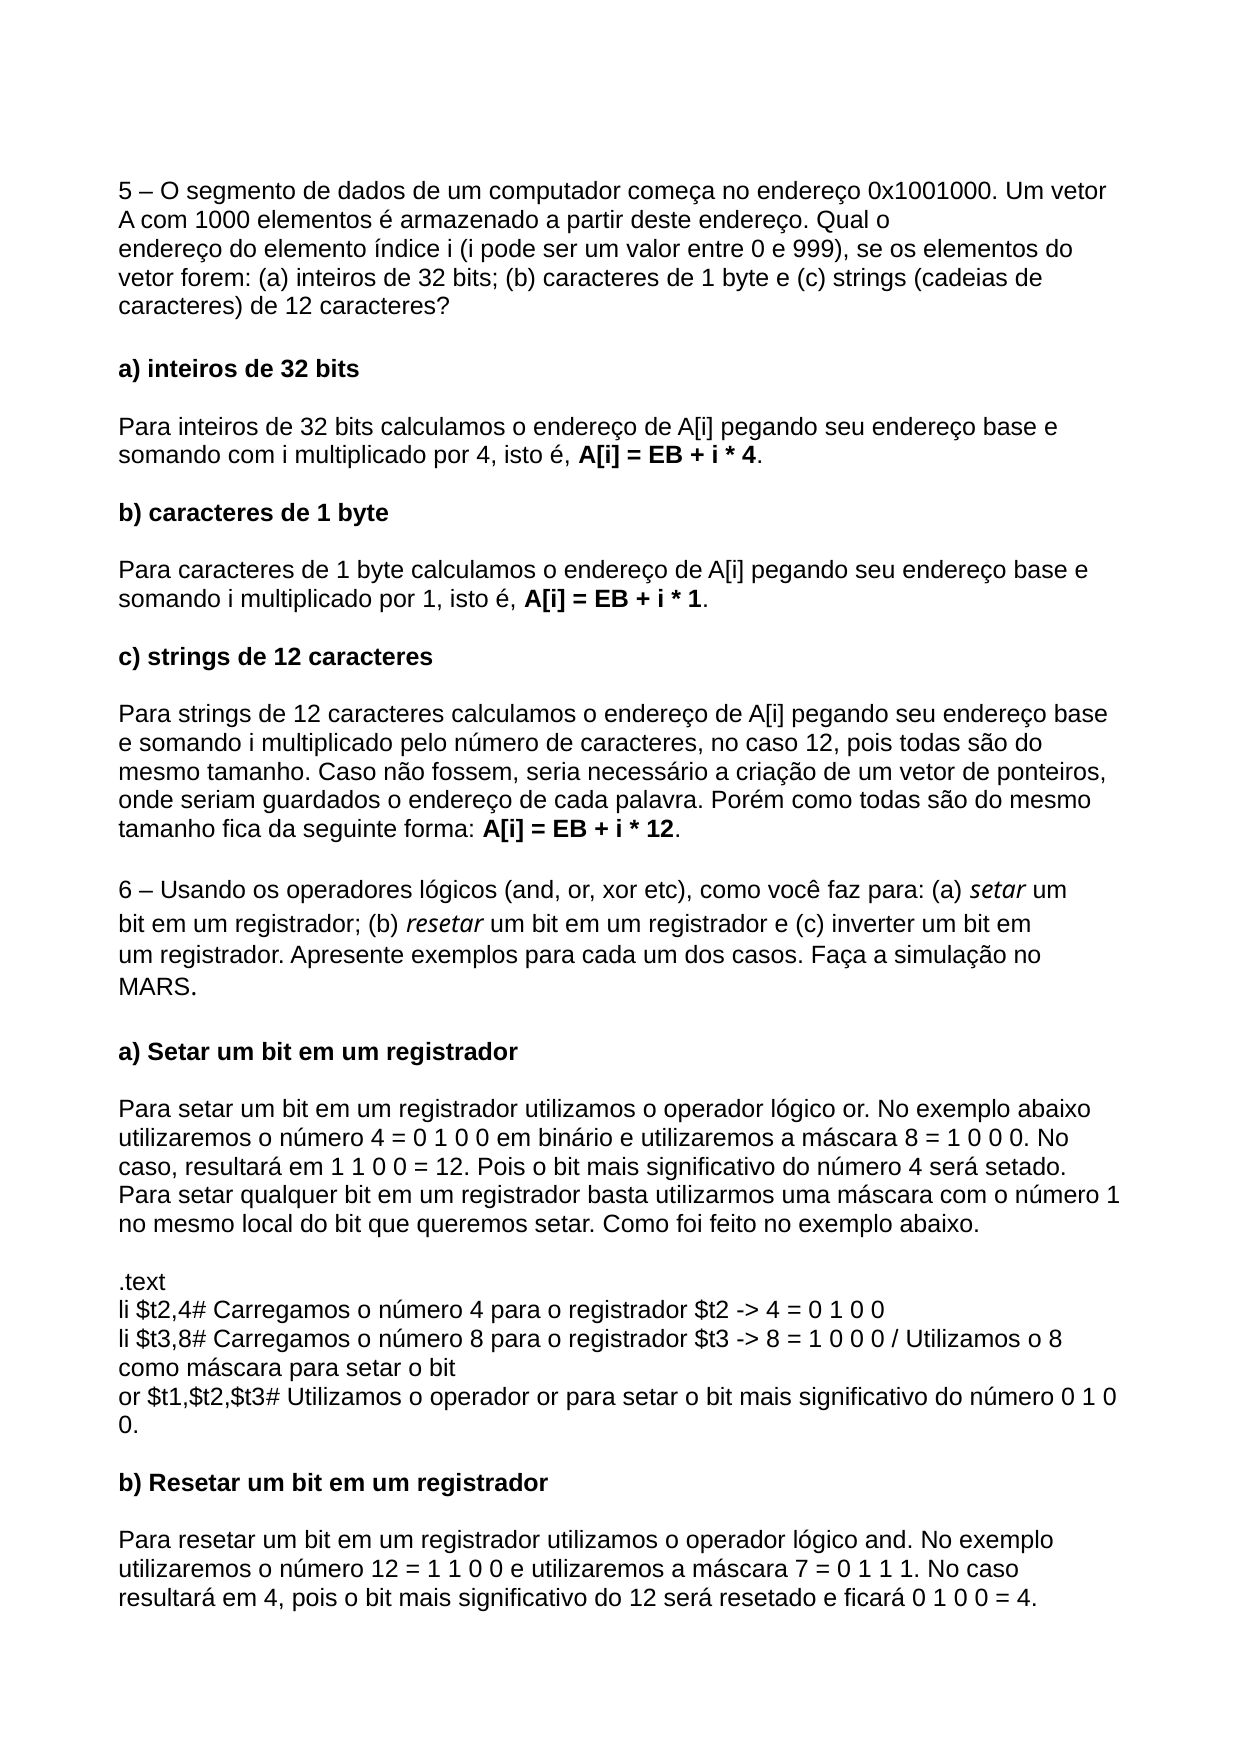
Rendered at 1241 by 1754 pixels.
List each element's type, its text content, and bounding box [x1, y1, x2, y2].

text b) caracteres de 1 byte [118, 498, 1122, 527]
text b) Resetar um bit em um registrador [118, 1468, 1122, 1497]
text 6 – Usando os operadores lógicos (and, or, xor etc), como você faz para: (a) setar um bit em um registrador; (b) resetar um bit em um registrador e (c) inverter um bit em um registrador. Apresente exemplos para cada um dos casos. Faça a simulação no MARS. [118, 872, 1122, 1003]
text Para strings de 12 caracteres calculamos o endereço de A[i] pegando seu endereço base e somando i multiplicado pelo número de caracteres, no caso 12, pois todas são do mesmo tamanho. Caso não fossem, seria necessário a criação de um vetor de ponteiros, onde seriam guardados o endereço de cada palavra. Porém como todas são do mesmo tamanho fica da seguinte forma: A[i] = EB + i * 12. [118, 699, 1122, 843]
text Para resetar um bit em um registrador utilizamos o operador lógico and. No exemplo utilizaremos o número 12 = 1 1 0 0 e utilizaremos a máscara 7 = 0 1 1 1. No caso resultará em 4, pois o bit mais significativo do 12 será resetado e ficará 0 1 0 0 = 4. [118, 1525, 1122, 1612]
text Para inteiros de 32 bits calculamos o endereço de A[i] pegando seu endereço base e somando com i multiplicado por 4, isto é, A[i] = EB + i * 4. [118, 412, 1122, 469]
text li $t2,4 # Carregamos o número 4 para o registrador $t2 -> 4 = 0 1 0 0 [118, 1295, 1122, 1324]
text Para setar qualquer bit em um registrador basta utilizarmos uma máscara com o número 1 no mesmo local do bit que queremos setar. Como foi feito no exemplo abaixo. [118, 1180, 1122, 1238]
text Para caracteres de 1 byte calculamos o endereço de A[i] pegando seu endereço base e somando i multiplicado por 1, isto é, A[i] = EB + i * 1. [118, 555, 1122, 613]
text Para setar um bit em um registrador utilizamos o operador lógico or. No exemplo abaixo utilizaremos o número 4 = 0 1 0 0 em binário e utilizaremos a máscara 8 = 1 0 0 0. No caso, resultará em 1 1 0 0 = 12. Pois o bit mais significativo do número 4 será setado. [118, 1094, 1122, 1180]
text or $t1,$t2,$t3 # Utilizamos o operador or para setar o bit mais significativo do número 0 1 0 0. [118, 1382, 1122, 1439]
text 5 – O segmento de dados de um computador começa no endereço 0x1001000. Um vetor A com 1000 elementos é armazenado a partir deste endereço. Qual o endereço do elemento índice i (i pode ser um valor entre 0 e 999), se os elementos do vetor forem: (a) inteiros de 32 bits; (b) caracteres de 1 byte e (c) strings (cadeias de caracteres) de 12 caracteres? [118, 176, 1122, 354]
text .text [118, 1267, 1122, 1295]
text a) inteiros de 32 bits [118, 354, 1122, 383]
text c) strings de 12 caracteres [118, 642, 1122, 670]
text li $t3,8 # Carregamos o número 8 para o registrador $t3 -> 8 = 1 0 0 0 / Utilizamos o 8 como máscara para setar o bit [118, 1324, 1122, 1382]
text a) Setar um bit em um registrador [118, 1037, 1122, 1065]
